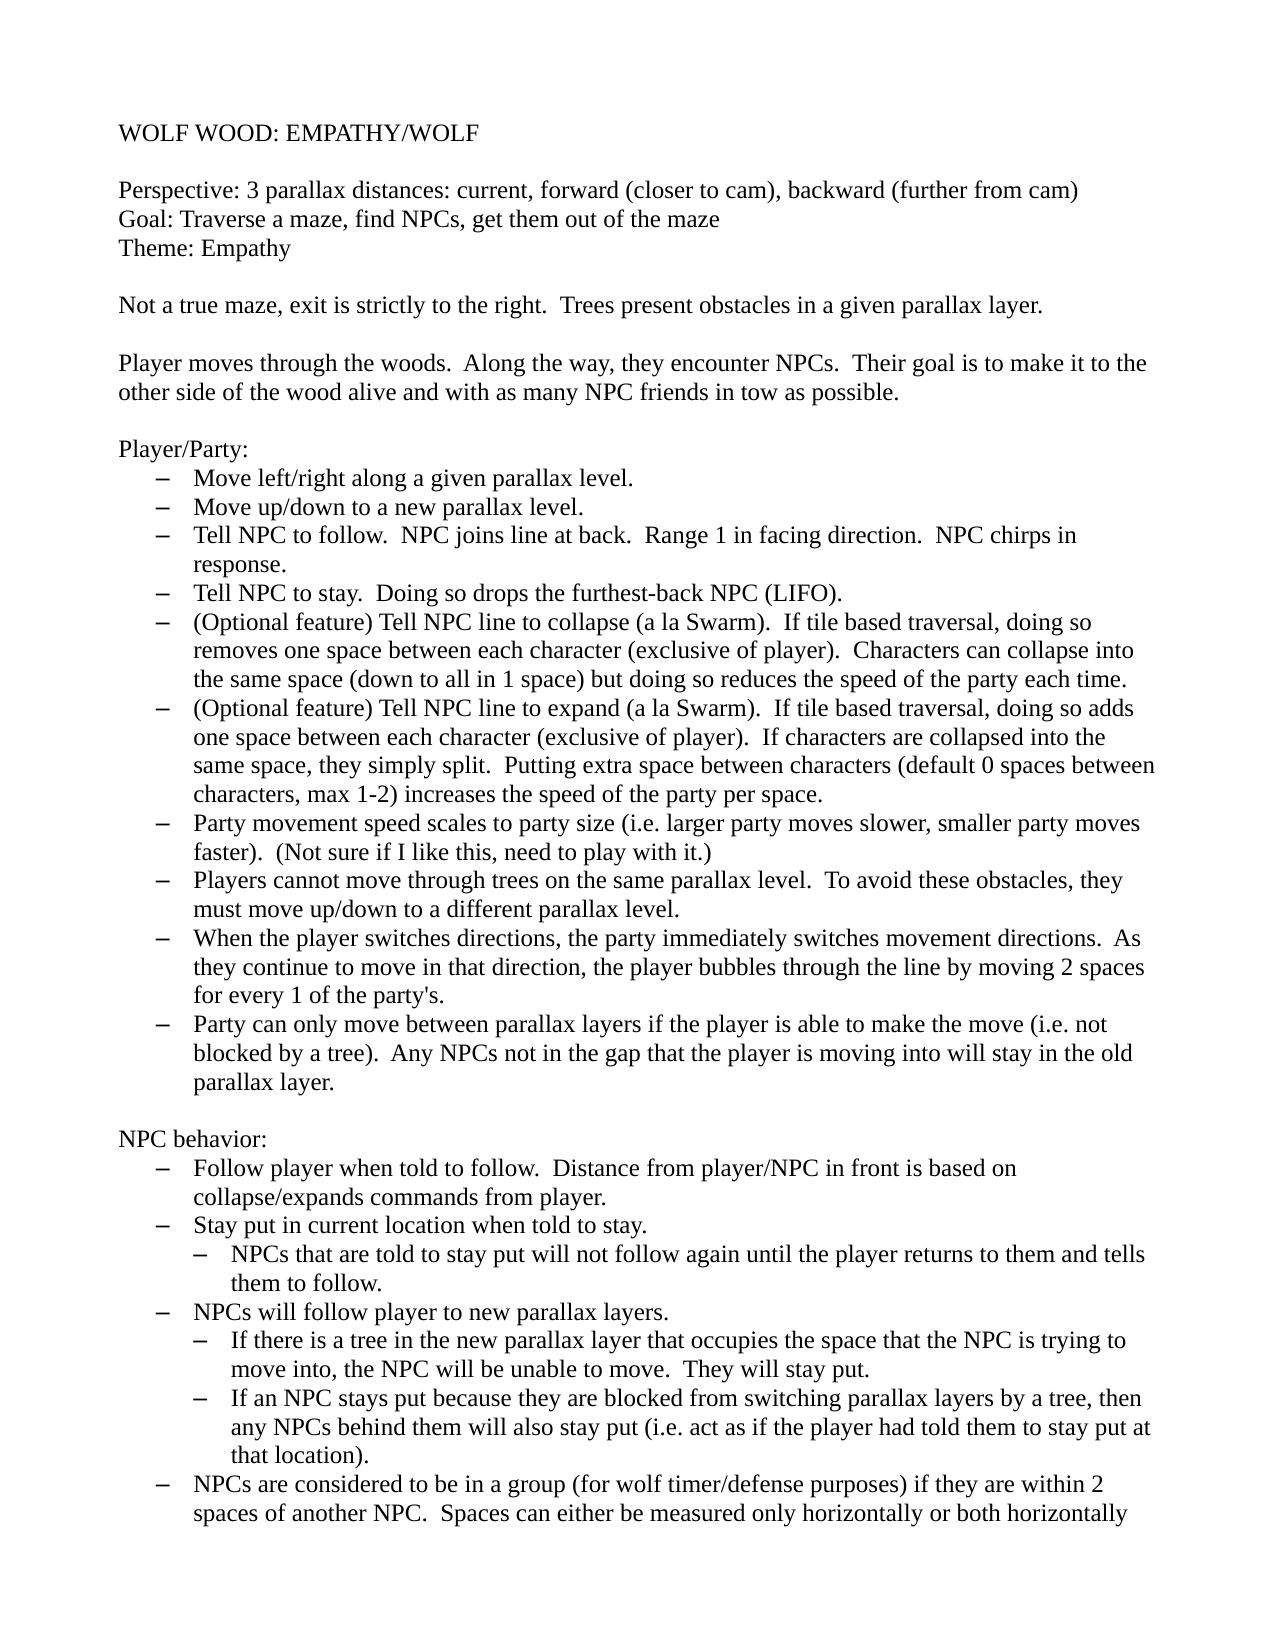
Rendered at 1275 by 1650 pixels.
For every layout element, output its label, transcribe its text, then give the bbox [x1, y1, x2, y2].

list Party can only move between parallax layers if the player is able to make the move (i.e. not blocked by a tree). Any NPCs not in the gap that the player is moving into will stay in the old parallax layer. [156, 1009, 1157, 1096]
list When the player switches directions, the party immediately switches movement directions. As they continue to move in that direction, the player bubbles through the line by moving 2 spaces for every 1 of the party's. [156, 923, 1157, 1009]
list Tell NPC to follow. NPC joins line at back. Range 1 in facing direction. NPC chirps in response. [156, 521, 1157, 578]
text Player/Party: [118, 434, 1157, 463]
list If an NPC stays put because they are blocked from switching parallax layers by a tree, then any NPCs behind them will also stay put (i.e. act as if the player had told them to stay put at that location). [193, 1383, 1157, 1469]
text WOLF WOOD: EMPATHY/WOLF [118, 118, 1157, 147]
list (Optional feature) Tell NPC line to collapse (a la Swarm). If tile based traversal, doing so removes one space between each character (exclusive of player). Characters can collapse into the same space (down to all in 1 space) but doing so reduces the speed of the party each time. [156, 607, 1157, 693]
list Party movement speed scales to party size (i.e. larger party moves slower, smaller party moves faster). (Not sure if I like this, need to play with it.) [156, 808, 1157, 866]
text Not a true maze, exit is strictly to the right. Trees present obstacles in a given parallax layer. [118, 291, 1157, 319]
list If there is a tree in the new parallax layer that occupies the space that the NPC is trying to move into, the NPC will be unable to move. They will stay put. [193, 1326, 1157, 1383]
list Move left/right along a given parallax level. [156, 463, 1157, 492]
text Theme: Empathy [118, 233, 1157, 262]
list Follow player when told to follow. Distance from player/NPC in front is based on collapse/expands commands from player. [156, 1153, 1157, 1211]
text Player moves through the woods. Along the way, they encounter NPCs. Their goal is to make it to the other side of the wood alive and with as many NPC friends in tow as possible. [118, 348, 1157, 406]
list NPCs will follow player to new parallax layers. [156, 1297, 1157, 1326]
list NPCs that are told to stay put will not follow again until the player returns to them and tells them to follow. [193, 1239, 1157, 1297]
text NPC behavior: [118, 1124, 1157, 1153]
list Players cannot move through trees on the same parallax level. To avoid these obstacles, they must move up/down to a different parallax level. [156, 866, 1157, 923]
list Stay put in current location when told to stay. [156, 1211, 1157, 1239]
text Perspective: 3 parallax distances: current, forward (closer to cam), backward (further from cam) [118, 176, 1157, 204]
list Tell NPC to stay. Doing so drops the furthest-back NPC (LIFO). [156, 578, 1157, 607]
text Goal: Traverse a maze, find NPCs, get them out of the maze [118, 204, 1157, 233]
list Move up/down to a new parallax level. [156, 492, 1157, 521]
list (Optional feature) Tell NPC line to expand (a la Swarm). If tile based traversal, doing so adds one space between each character (exclusive of player). If characters are collapsed into the same space, they simply split. Putting extra space between characters (default 0 spaces between characters, max 1-2) increases the speed of the party per space. [156, 693, 1157, 808]
list NPCs are considered to be in a group (for wolf timer/defense purposes) if they are within 2 spaces of another NPC. Spaces can either be measured only horizontally or both horizontally [156, 1469, 1157, 1527]
